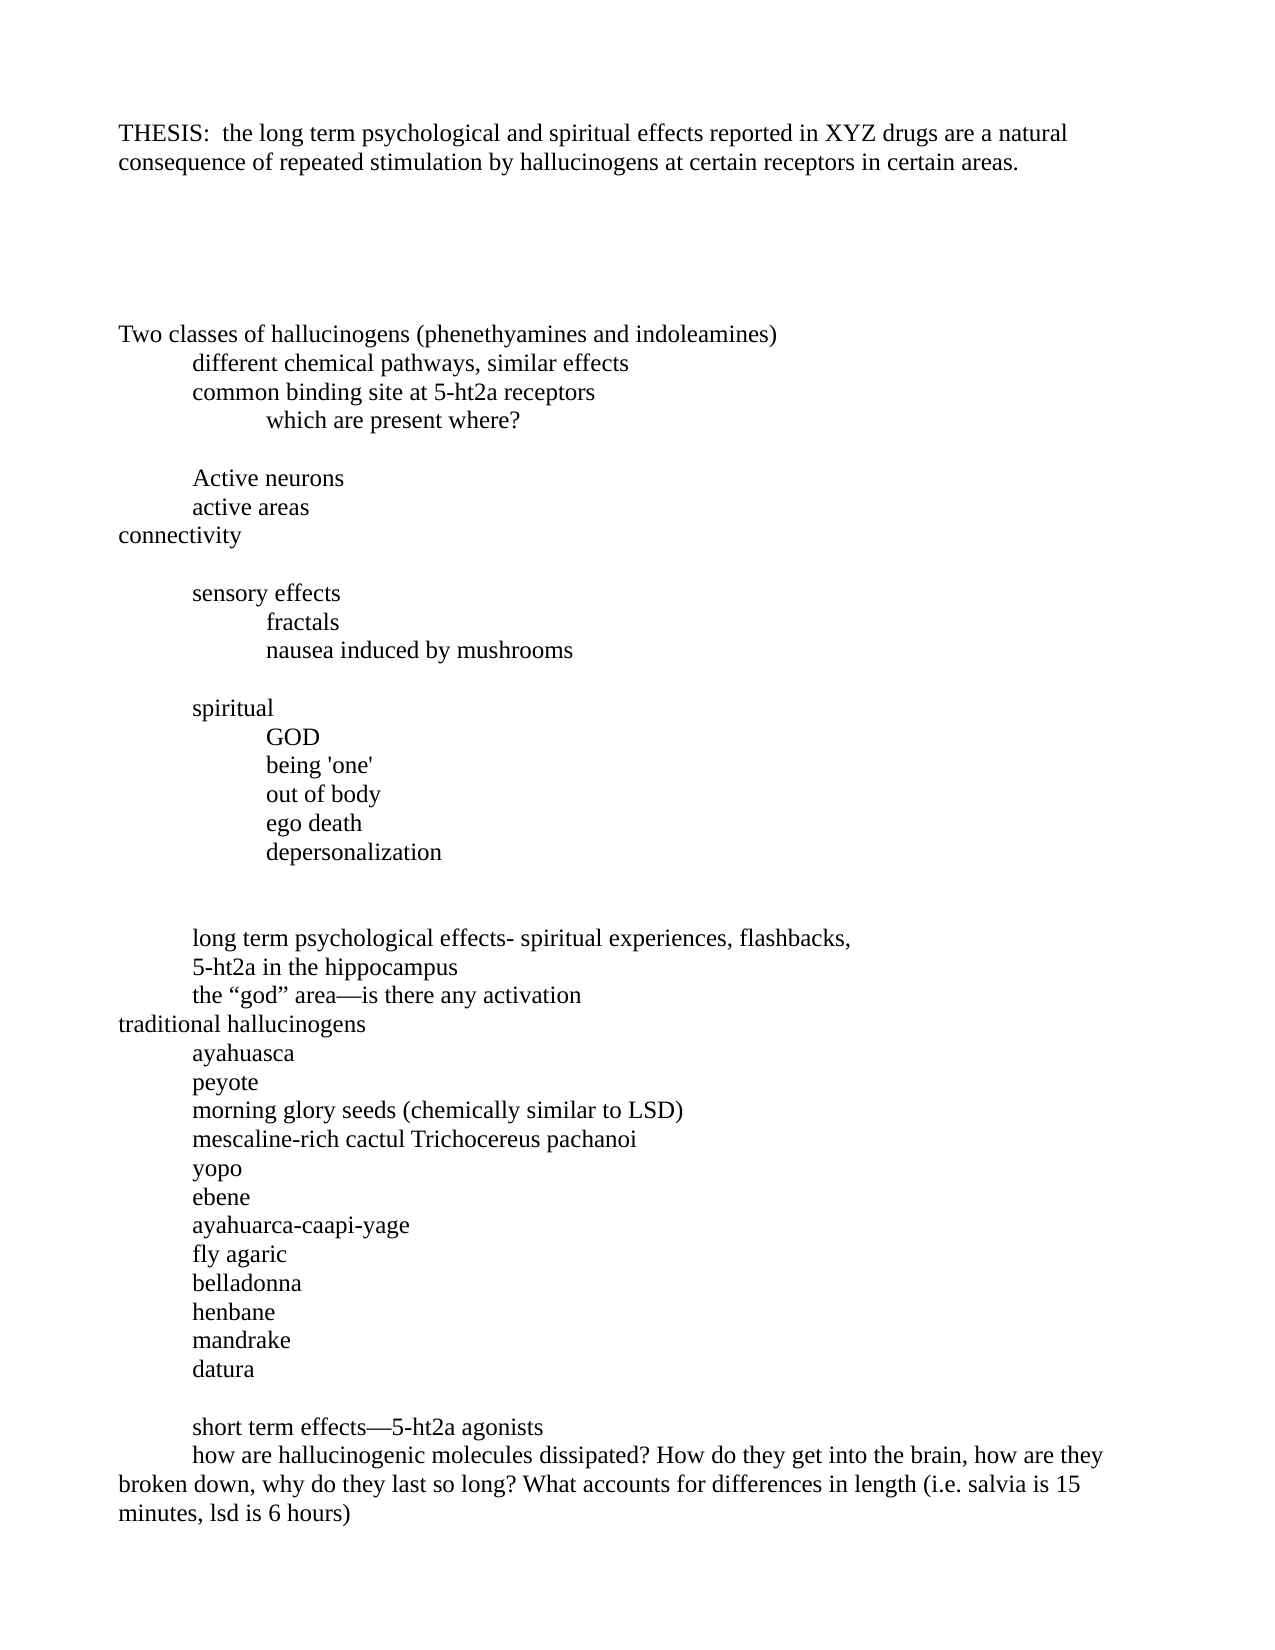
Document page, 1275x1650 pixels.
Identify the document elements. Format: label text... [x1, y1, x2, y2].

text fly agaric [118, 1239, 1157, 1268]
text GOD [118, 722, 1157, 751]
text mandrake [118, 1326, 1157, 1354]
text belladonna [118, 1268, 1157, 1297]
text yopo [118, 1153, 1157, 1182]
text peyote [118, 1067, 1157, 1096]
text depersonalization [118, 837, 1157, 866]
text ayahuarca-caapi-yage [118, 1211, 1157, 1239]
text mescaline-rich cactul Trichocereus pachanoi [118, 1124, 1157, 1153]
text spiritual [118, 693, 1157, 722]
text datura [118, 1354, 1157, 1383]
text active areas [118, 492, 1157, 521]
text nausea induced by mushrooms [118, 636, 1157, 664]
text short term effects—5-ht2a agonists [118, 1412, 1157, 1441]
text Active neurons [118, 463, 1157, 492]
text connectivity [118, 521, 1157, 549]
text being 'one' [118, 751, 1157, 779]
text ayahuasca [118, 1038, 1157, 1067]
text Two classes of hallucinogens (phenethyamines and indoleamines) [118, 319, 1157, 348]
text ego death [118, 808, 1157, 837]
text traditional hallucinogens [118, 1009, 1157, 1038]
text THESIS: the long term psychological and spiritual effects reported in XYZ drugs are a natural consequence of repeated stimulation by hallucinogens at certain receptors in certain areas. [118, 118, 1157, 176]
text common binding site at 5-ht2a receptors [118, 377, 1157, 406]
text sensory effects [118, 578, 1157, 607]
text different chemical pathways, similar effects [118, 348, 1157, 377]
text how are hallucinogenic molecules dissipated? How do they get into the brain, how are they broken down, why do they last so long? What accounts for differences in length (i.e. salvia is 15 minutes, lsd is 6 hours) [118, 1441, 1157, 1527]
text long term psychological effects- spiritual experiences, flashbacks, [118, 923, 1157, 952]
text the “god” area—is there any activation [118, 981, 1157, 1009]
text morning glory seeds (chemically similar to LSD) [118, 1096, 1157, 1124]
text henbane [118, 1297, 1157, 1326]
text 5-ht2a in the hippocampus [118, 952, 1157, 981]
text which are present where? [118, 406, 1157, 434]
text fractals [118, 607, 1157, 636]
text ebene [118, 1182, 1157, 1211]
text out of body [118, 779, 1157, 808]
